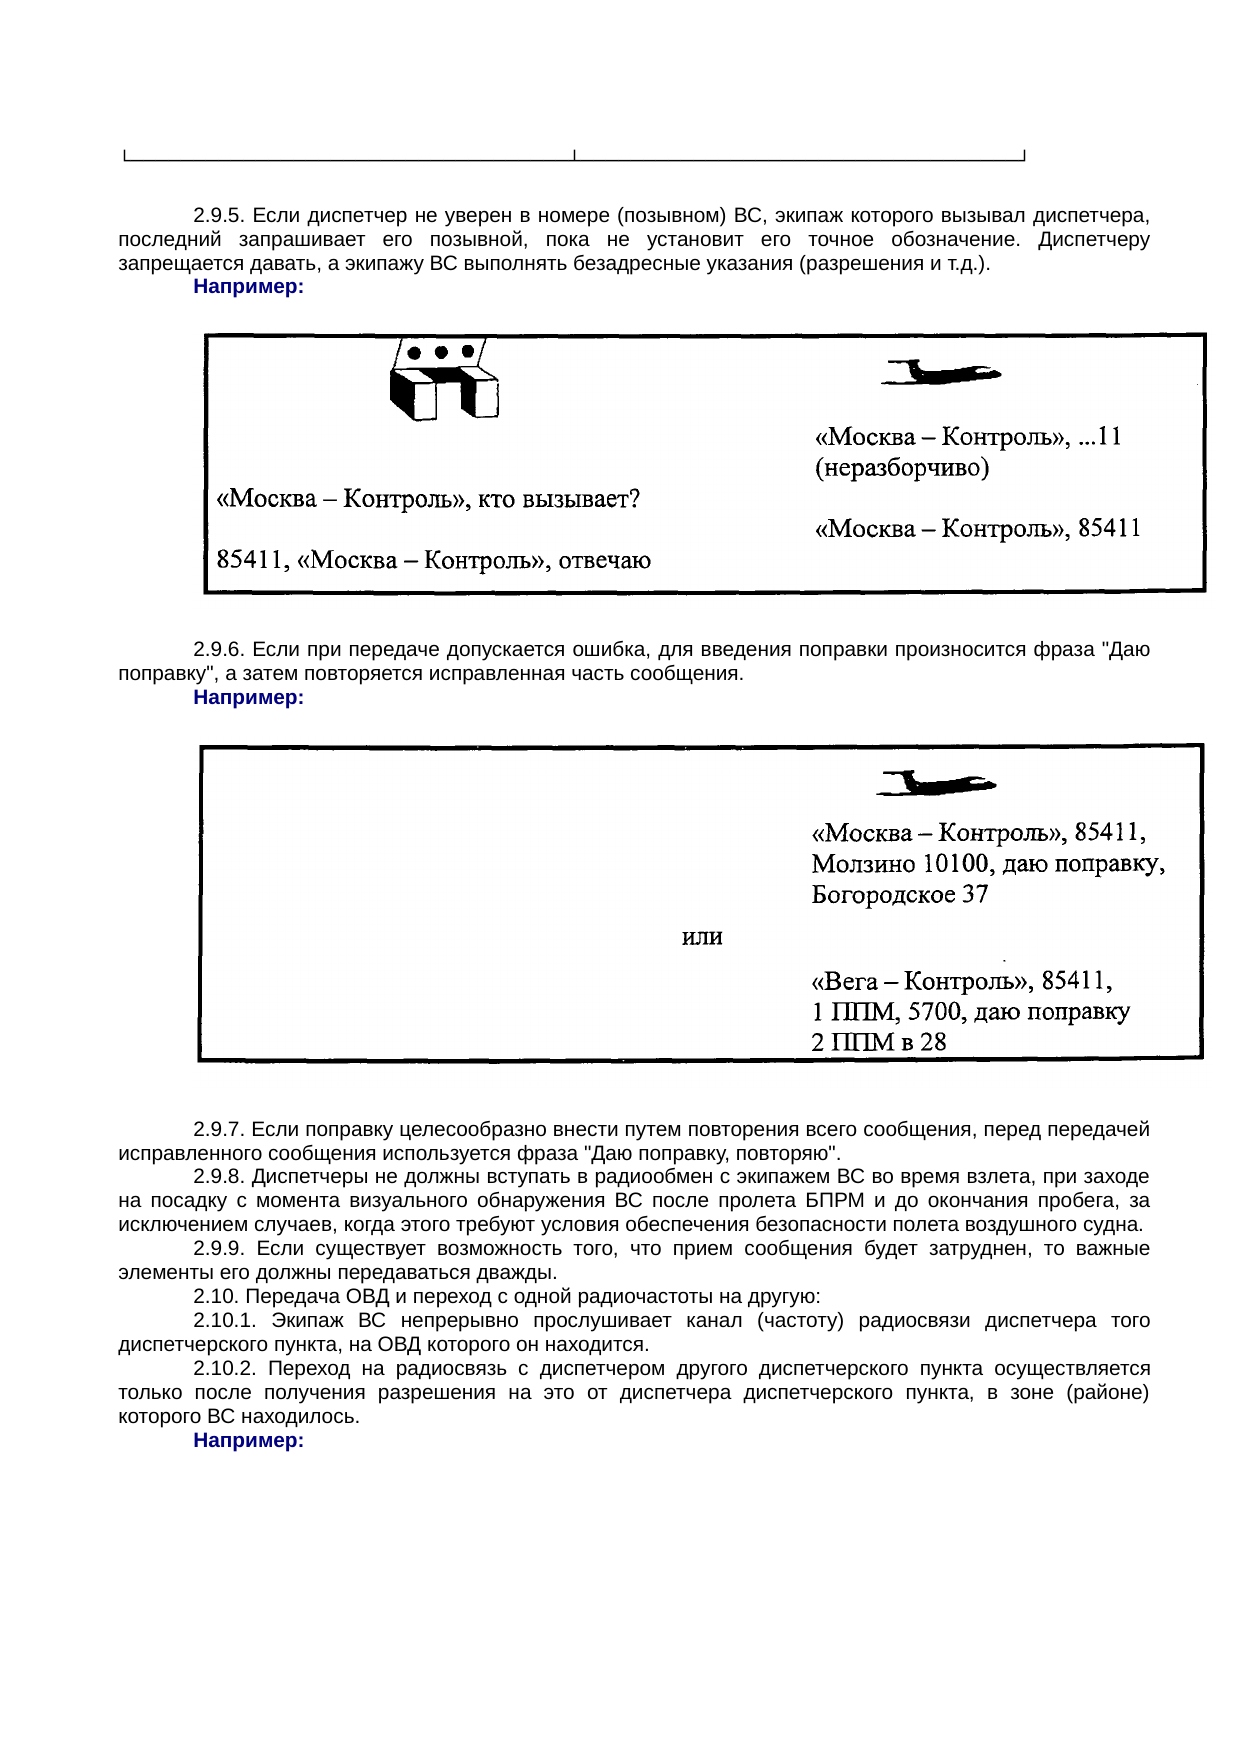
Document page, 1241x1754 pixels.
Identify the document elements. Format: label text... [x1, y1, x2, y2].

text 2.9.9. Если существует возможность того, что прием сообщения будет затруднен, то важные элементы его должны передаваться дважды. [118, 1236, 1152, 1284]
picture [193, 327, 1219, 609]
text 2.9.6. Если при передаче допускается ошибка, для введения поправки произносится фраза "Даю поправку", а затем повторяется исправленная часть сообщения. [118, 637, 1152, 685]
text 2.9.5. Если диспетчер не уверен в номере (позывном) ВС, экипаж которого вызывал диспетчера, последний запрашивает его позывной, пока не установит его точное обозначение. Диспетчеру запрещается давать, а экипажу ВС выполнять безадресные указания (разрешения и т.д.). [118, 202, 1152, 274]
text 2.10.1. Экипаж ВС непрерывно прослушивает канал (частоту) радиосвязи диспетчера того диспетчерского пункта, на ОВД которого он находится. [118, 1308, 1152, 1356]
text 2.10.2. Переход на радиосвязь с диспетчером другого диспетчерского пункта осуществляется только после получения разрешения на это от диспетчера диспетчерского пункта, в зоне (районе) которого ВС находилось. [118, 1356, 1152, 1428]
text 2.9.7. Если поправку целесообразно внести путем повторения всего сообщения, перед передачей исправленного сообщения используется фраза "Даю поправку, повторяю". [118, 1116, 1152, 1164]
text Например: [118, 1428, 1152, 1452]
text Например: [118, 274, 1152, 298]
text └───────────────────────────────────┴───────────────────────────────────┘ [118, 150, 1152, 174]
text 2.10. Передача ОВД и переход с одной радиочастоты на другую: [118, 1284, 1152, 1308]
text 2.9.8. Диспетчеры не должны вступать в радиообмен с экипажем ВС во время взлета, при заходе на посадку с момента визуального обнаружения ВС после пролета БПРМ и до окончания пробега, за исключением случаев, когда этого требуют условия обеспечения безопасности полета воздушного судна. [118, 1164, 1152, 1236]
text Например: [118, 685, 1152, 709]
picture [193, 737, 1214, 1088]
